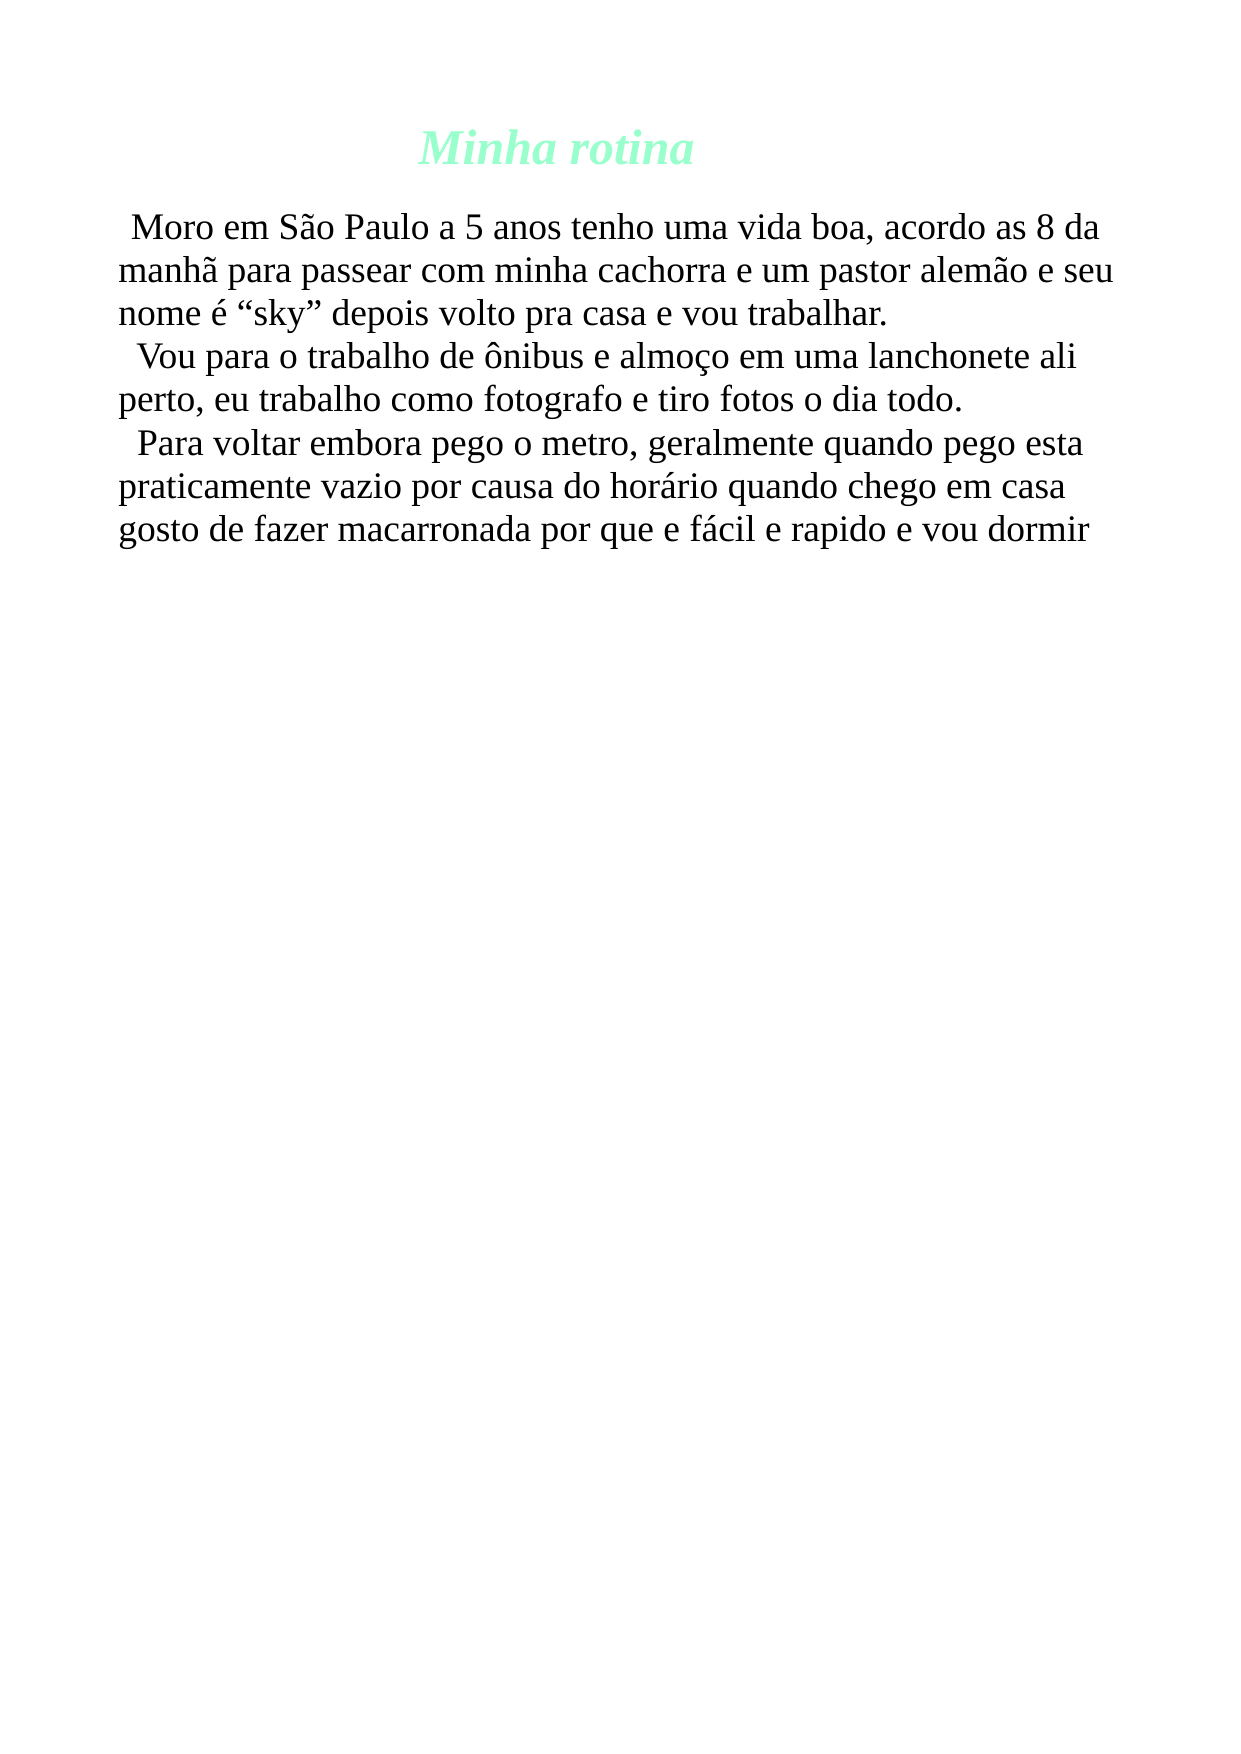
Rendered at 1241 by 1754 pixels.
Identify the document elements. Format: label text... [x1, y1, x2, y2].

text Vou para o trabalho de ônibus e almoço em uma lanchonete ali perto, eu trabalho como fotografo e tiro fotos o dia todo. [118, 334, 1122, 420]
text Minha rotina [118, 118, 1122, 176]
text Para voltar embora pego o metro, geralmente quando pego esta praticamente vazio por causa do horário quando chego em casa gosto de fazer macarronada por que e fácil e rapido e vou dormir [118, 420, 1122, 549]
text Moro em São Paulo a 5 anos tenho uma vida boa, acordo as 8 da manhã para passear com minha cachorra e um pastor alemão e seu nome é “sky” depois volto pra casa e vou trabalhar. [118, 204, 1122, 334]
